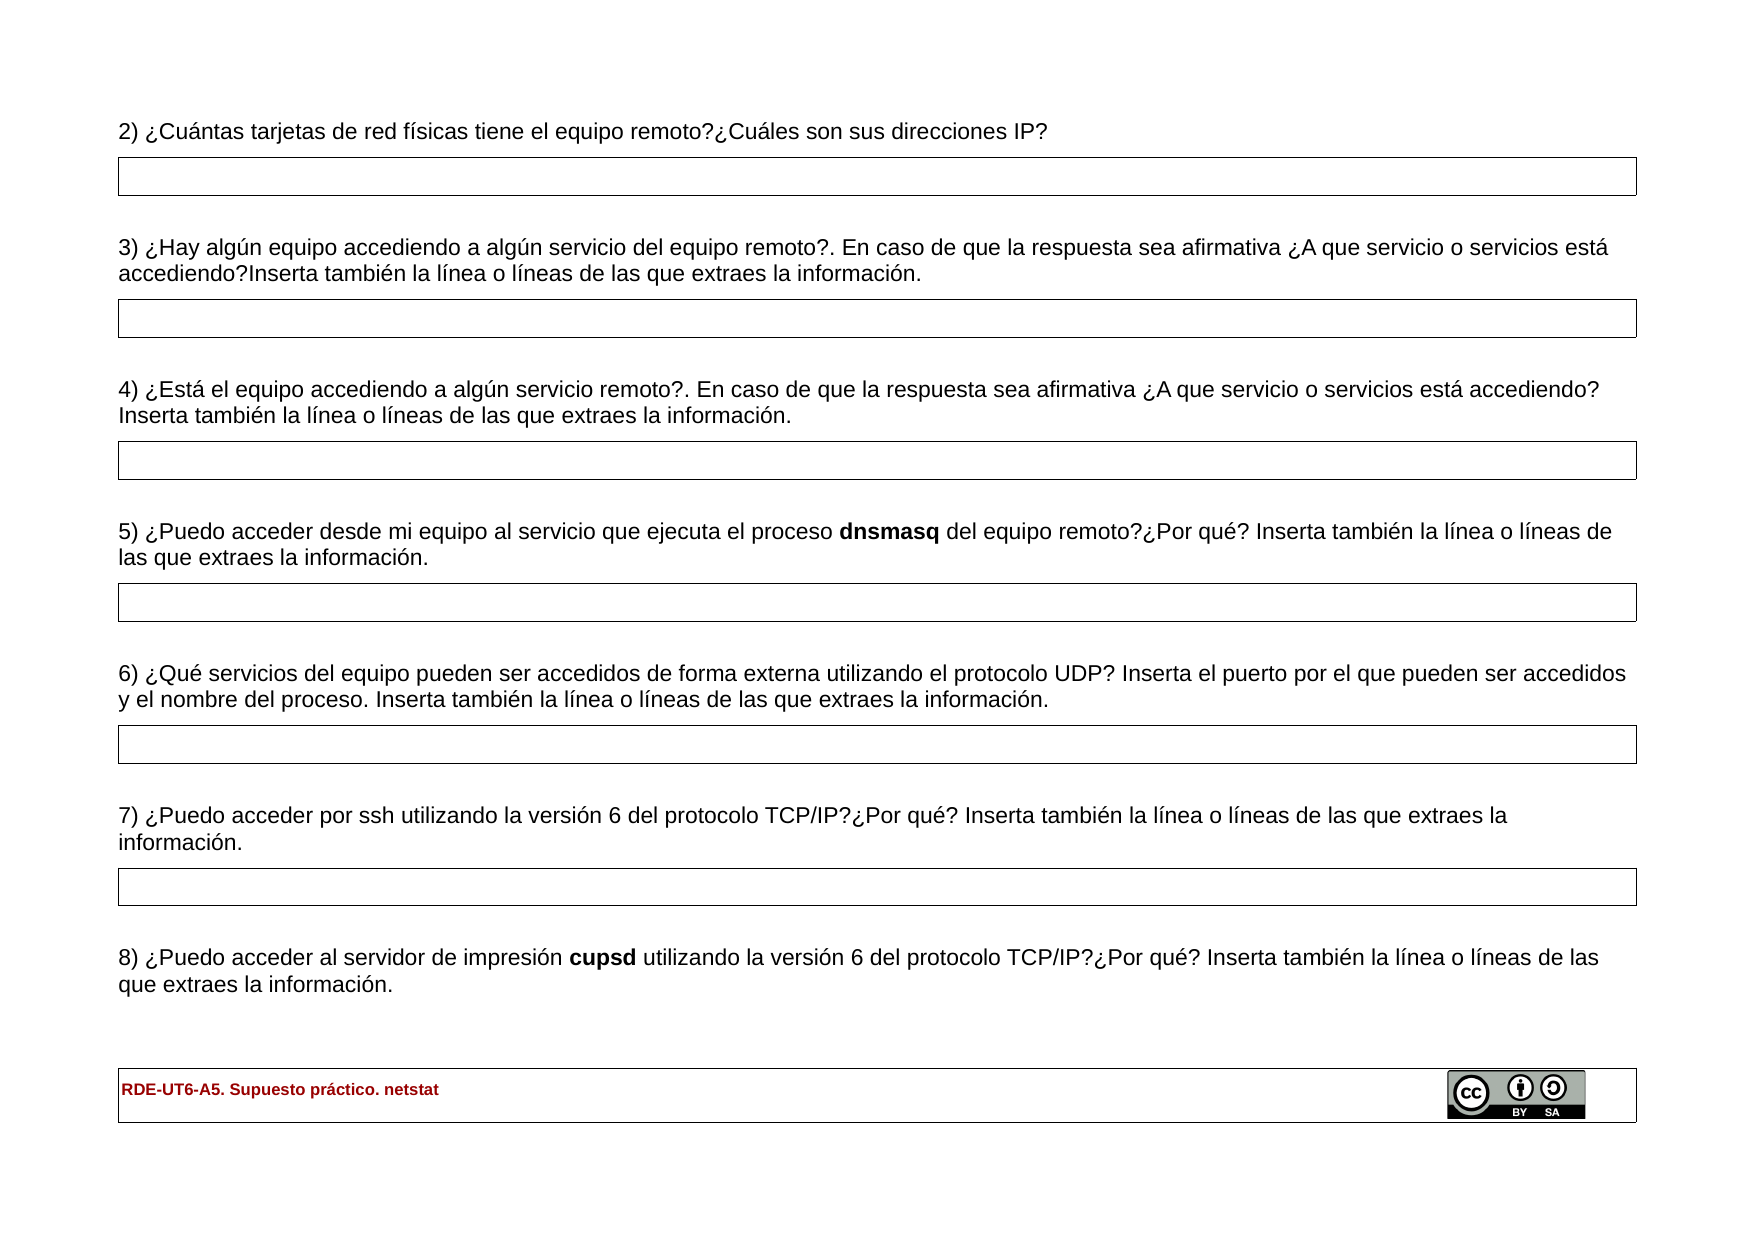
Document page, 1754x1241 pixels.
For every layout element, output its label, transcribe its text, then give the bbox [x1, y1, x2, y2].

text 4) ¿Está el equipo accediendo a algún servicio remoto?. En caso de que la respuesta sea afirmativa ¿A que servicio o servicios está accediendo?Inserta también la línea o líneas de las que extraes la información. [118, 376, 1636, 429]
text 7) ¿Puedo acceder por ssh utilizando la versión 6 del protocolo TCP/IP?¿Por qué? Inserta también la línea o líneas de las que extraes la información. [118, 802, 1636, 855]
picture [1447, 1070, 1586, 1119]
table_header [119, 158, 1636, 195]
text 2) ¿Cuántas tarjetas de red físicas tiene el equipo remoto?¿Cuáles son sus direcciones IP? [118, 118, 1636, 144]
table_header [119, 442, 1636, 479]
table_header [119, 300, 1636, 337]
text 3) ¿Hay algún equipo accediendo a algún servicio del equipo remoto?. En caso de que la respuesta sea afirmativa ¿A que servicio o servicios está accediendo?Inserta también la línea o líneas de las que extraes la información. [118, 234, 1636, 287]
text 6) ¿Qué servicios del equipo pueden ser accedidos de forma externa utilizando el protocolo UDP? Inserta el puerto por el que pueden ser accedidos y el nombre del proceso. Inserta también la línea o líneas de las que extraes la información. [118, 660, 1636, 713]
table_header [119, 869, 1636, 905]
text 8) ¿Puedo acceder al servidor de impresión cupsd utilizando la versión 6 del protocolo TCP/IP?¿Por qué? Inserta también la línea o líneas de las que extraes la información. [118, 944, 1636, 997]
text 5) ¿Puedo acceder desde mi equipo al servicio que ejecuta el proceso dnsmasq del equipo remoto?¿Por qué? Inserta también la línea o líneas de las que extraes la información. [118, 518, 1636, 571]
table_header [119, 726, 1636, 763]
table_header [119, 584, 1636, 621]
